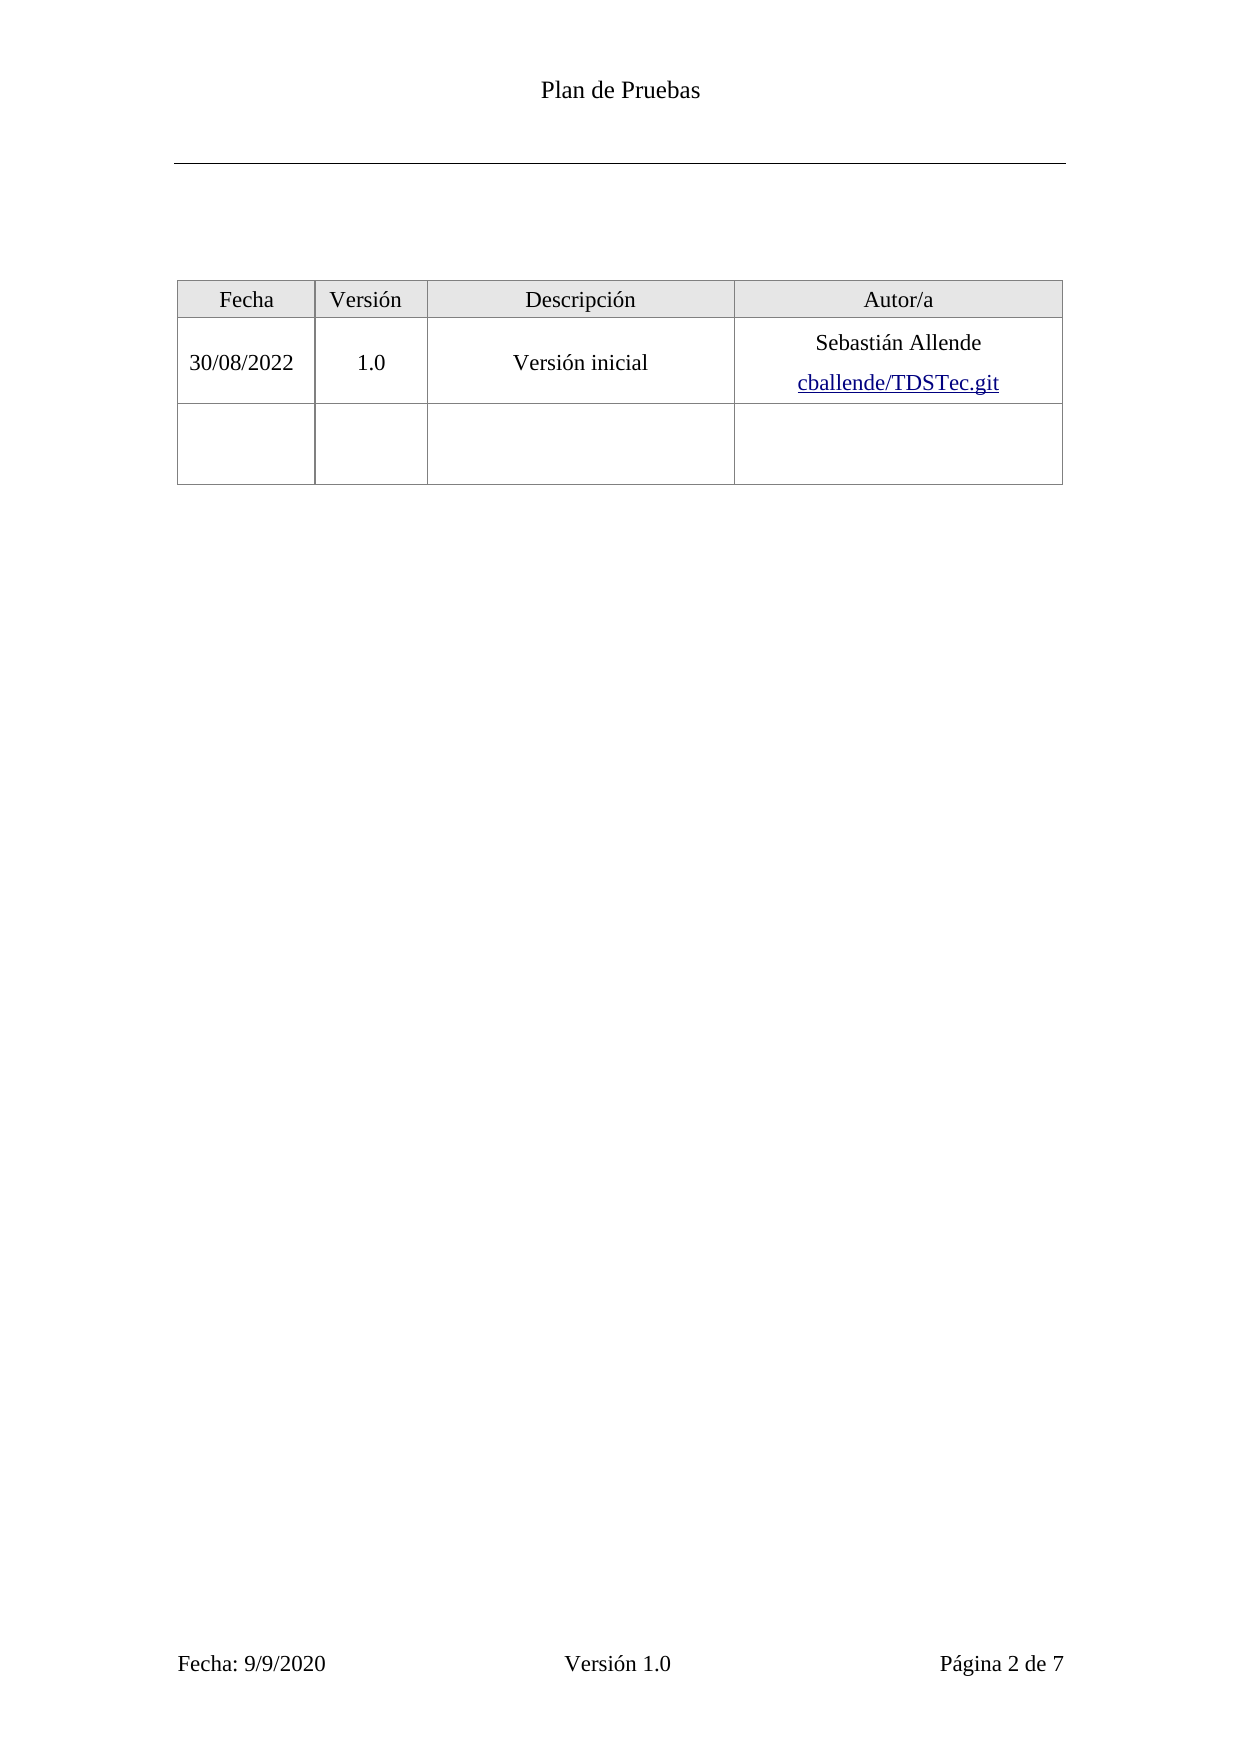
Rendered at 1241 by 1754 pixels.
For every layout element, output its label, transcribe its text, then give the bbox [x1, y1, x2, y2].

table_header Versión [316, 281, 427, 317]
table_header Autor/a [735, 281, 1062, 317]
table_cell [178, 404, 314, 483]
table_cell [428, 404, 734, 483]
table_header Descripción [428, 281, 734, 317]
table_cell [316, 404, 427, 483]
table_cell Sebastián Allende cballende/TDSTec.git [735, 318, 1062, 403]
table_header Fecha [178, 281, 314, 317]
table_cell Versión inicial [428, 318, 734, 403]
table_cell 30/08/2022 [178, 318, 314, 403]
table_cell [735, 404, 1062, 483]
table_cell 1.0 [316, 318, 427, 403]
